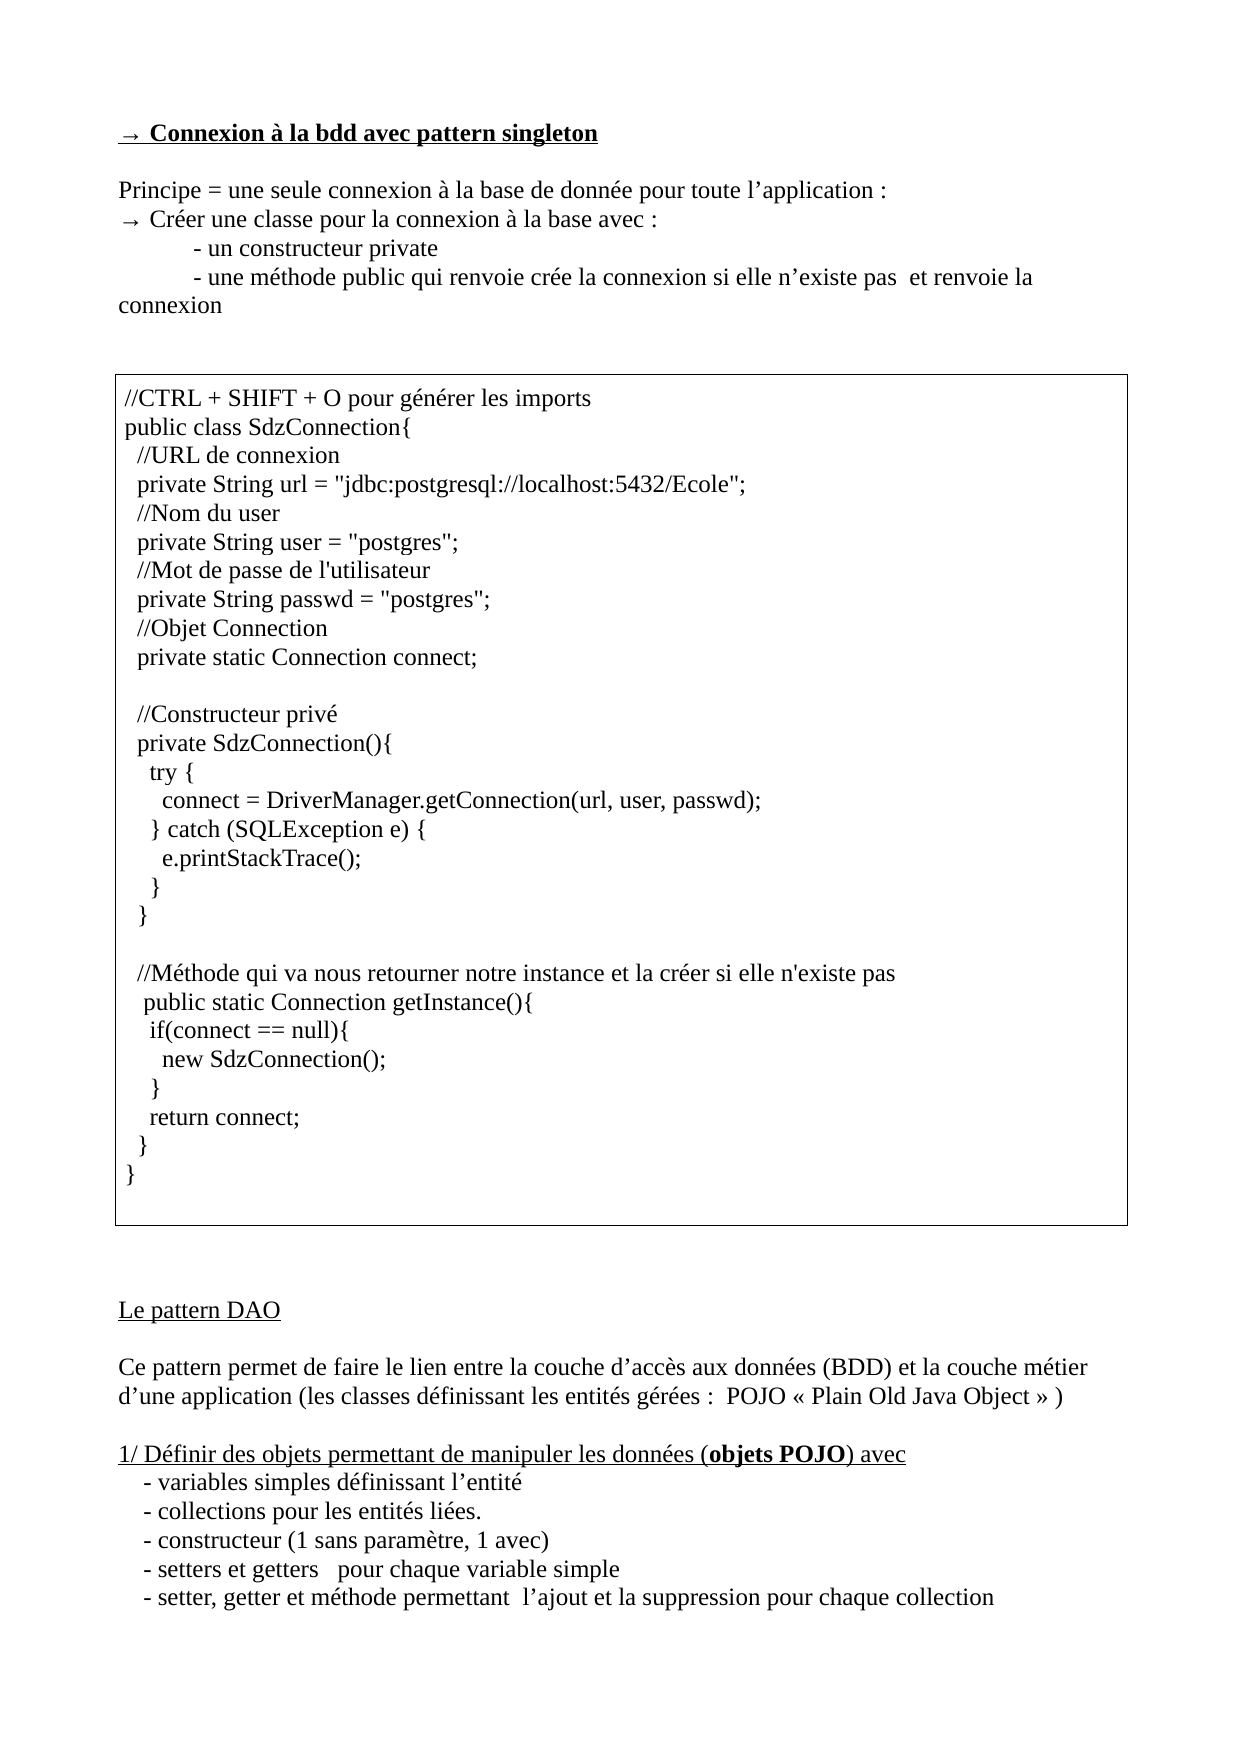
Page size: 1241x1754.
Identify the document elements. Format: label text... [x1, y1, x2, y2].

text private String passwd = "postgres"; [124, 584, 1118, 613]
text //URL de connexion [124, 440, 1118, 469]
text public static Connection getInstance(){ [124, 987, 1118, 1015]
text - setter, getter et méthode permettant l’ajout et la suppression pour chaque collection [118, 1582, 1122, 1611]
text public class SdzConnection{ [124, 412, 1118, 440]
text → Créer une classe pour la connexion à la base avec : [118, 204, 1122, 233]
text - un constructeur private [118, 233, 1122, 262]
text } [124, 900, 1118, 929]
text try { [124, 757, 1118, 785]
text private SdzConnection(){ [124, 728, 1118, 757]
text //Méthode qui va nous retourner notre instance et la créer si elle n'existe pas [124, 958, 1118, 987]
text //Mot de passe de l'utilisateur [124, 555, 1118, 584]
text - variables simples définissant l’entité [118, 1467, 1122, 1496]
text //Constructeur privé [124, 699, 1118, 728]
text } [124, 1073, 1118, 1102]
text private static Connection connect; [124, 642, 1118, 670]
text Ce pattern permet de faire le lien entre la couche d’accès aux données (BDD) et la couche métier d’une application (les classes définissant les entités gérées : POJO « Plain Old Java Object » ) [118, 1352, 1122, 1410]
text connect = DriverManager.getConnection(url, user, passwd); [124, 785, 1118, 814]
text - collections pour les entités liées. [118, 1496, 1122, 1525]
text private String url = "jdbc:postgresql://localhost:5432/Ecole"; [124, 469, 1118, 498]
text } [124, 872, 1118, 900]
text //CTRL + SHIFT + O pour générer les imports [124, 383, 1118, 412]
text //Nom du user [124, 498, 1118, 527]
text e.printStackTrace(); [124, 843, 1118, 872]
text new SdzConnection(); [124, 1044, 1118, 1073]
text - constructeur (1 sans paramètre, 1 avec) [118, 1525, 1122, 1554]
text → Connexion à la bdd avec pattern singleton [118, 118, 1122, 147]
text Principe = une seule connexion à la base de donnée pour toute l’application : [118, 176, 1122, 204]
text //Objet Connection [124, 613, 1118, 642]
text private String user = "postgres"; [124, 527, 1118, 555]
text Le pattern DAO [118, 1295, 1122, 1324]
text return connect; [124, 1102, 1118, 1130]
text 1/ Définir des objets permettant de manipuler les données (objets POJO) avec [118, 1439, 1122, 1467]
text } [124, 1159, 1118, 1188]
text - une méthode public qui renvoie crée la connexion si elle n’existe pas et renvoie la connexion [118, 262, 1122, 319]
text } catch (SQLException e) { [124, 814, 1118, 843]
text } [124, 1130, 1118, 1159]
text if(connect == null){ [124, 1015, 1118, 1044]
text - setters et getters pour chaque variable simple [118, 1554, 1122, 1582]
